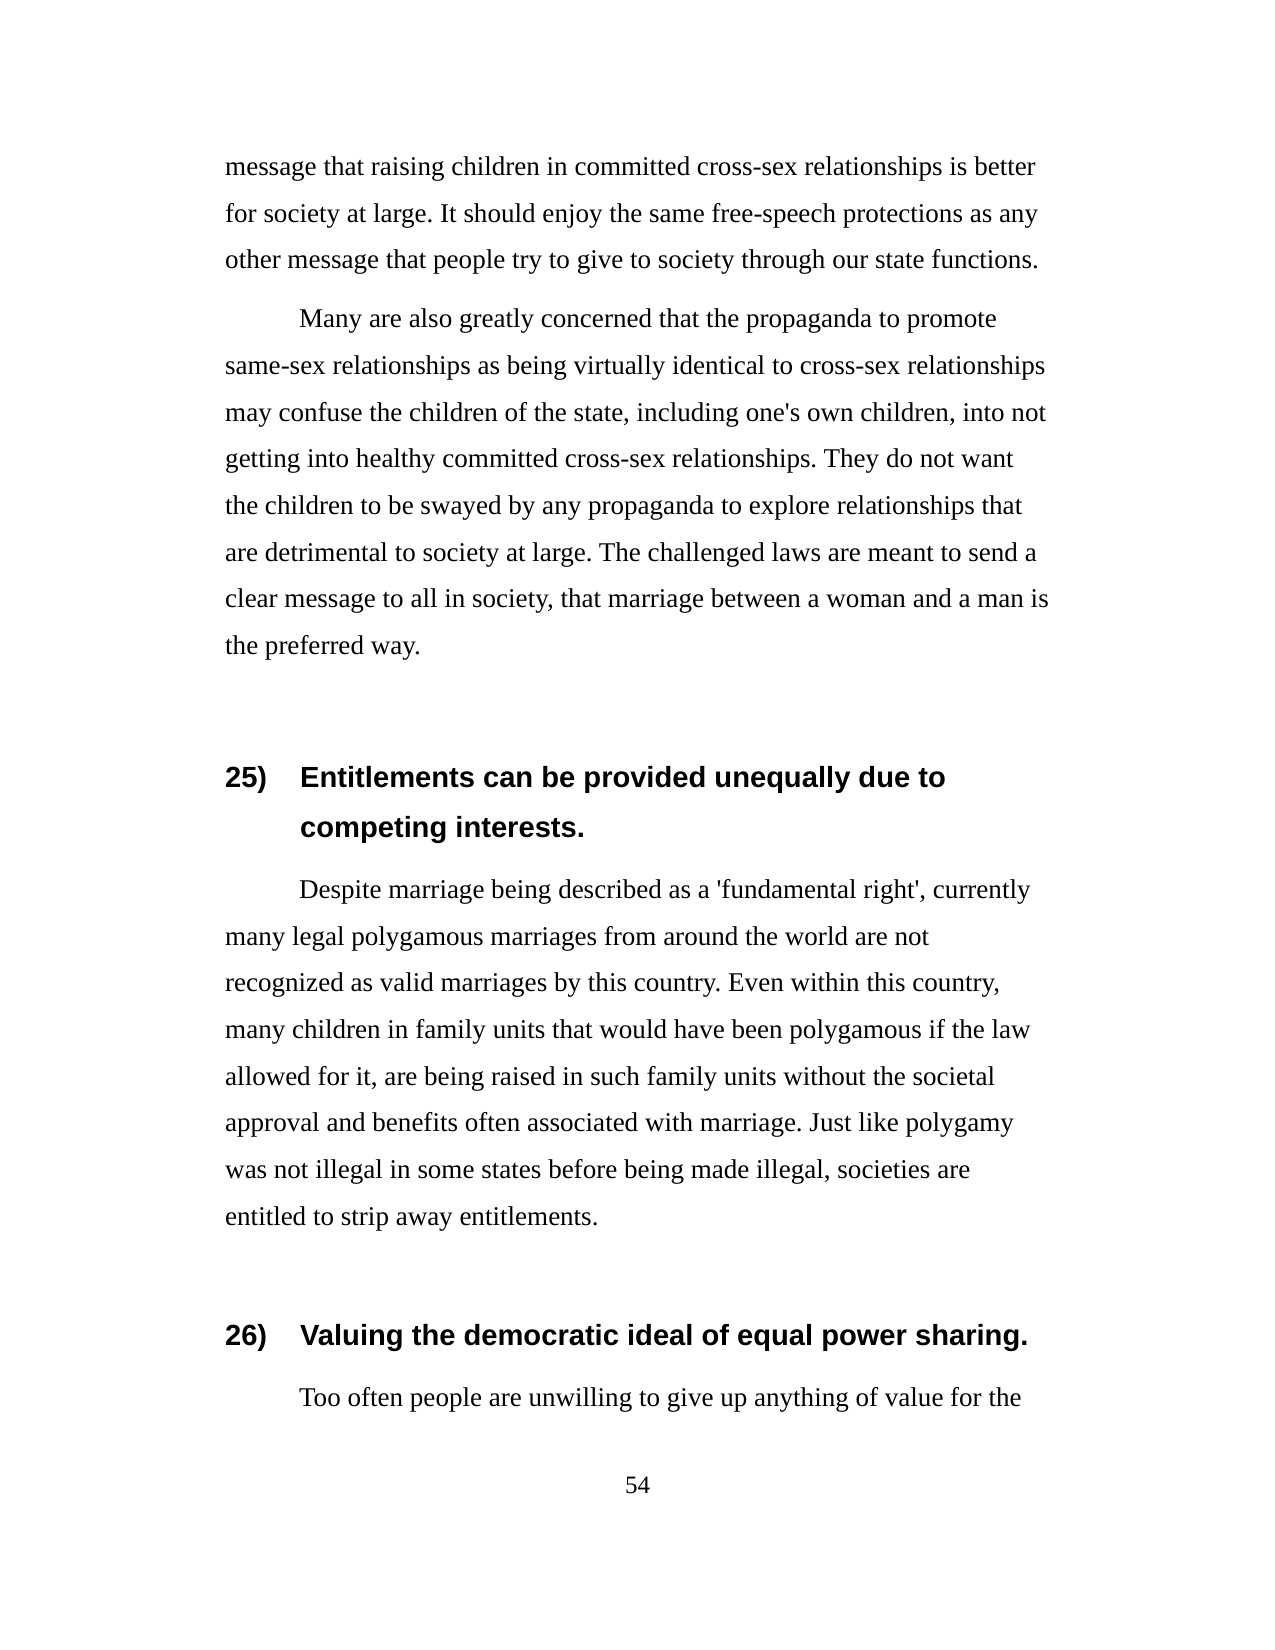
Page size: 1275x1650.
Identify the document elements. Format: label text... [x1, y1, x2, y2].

subtitle Valuing the democratic ideal of equal power sharing. [225, 1318, 1050, 1352]
text Despite marriage being described as a 'fundamental right', currently many legal polygamous marriages from around the world are not recognized as valid marriages by this country. Even within this country, many children in family units that would have been polygamous if the law allowed for it, are being raised in such family units without the societal approval and benefits often associated with marriage. Just like polygamy was not illegal in some states before being made illegal, societies are entitled to strip away entitlements. [225, 873, 1050, 1231]
subtitle Entitlements can be provided unequally due to competing interests. [225, 760, 1050, 844]
text Too often people are unwilling to give up anything of value for the [225, 1381, 1050, 1412]
text Many are also greatly concerned that the propaganda to promote same-sex relationships as being virtually identical to cross-sex relationships may confuse the children of the state, including one's own children, into not getting into healthy committed cross-sex relationships. They do not want the children to be swayed by any propaganda to explore relationships that are detrimental to society at large. The challenged laws are meant to send a clear message to all in society, that marriage between a woman and a man is the preferred way. [225, 302, 1050, 660]
text message that raising children in committed cross-sex relationships is better for society at large. It should enjoy the same free-speech protections as any other message that people try to give to society through our state functions. [225, 150, 1050, 274]
